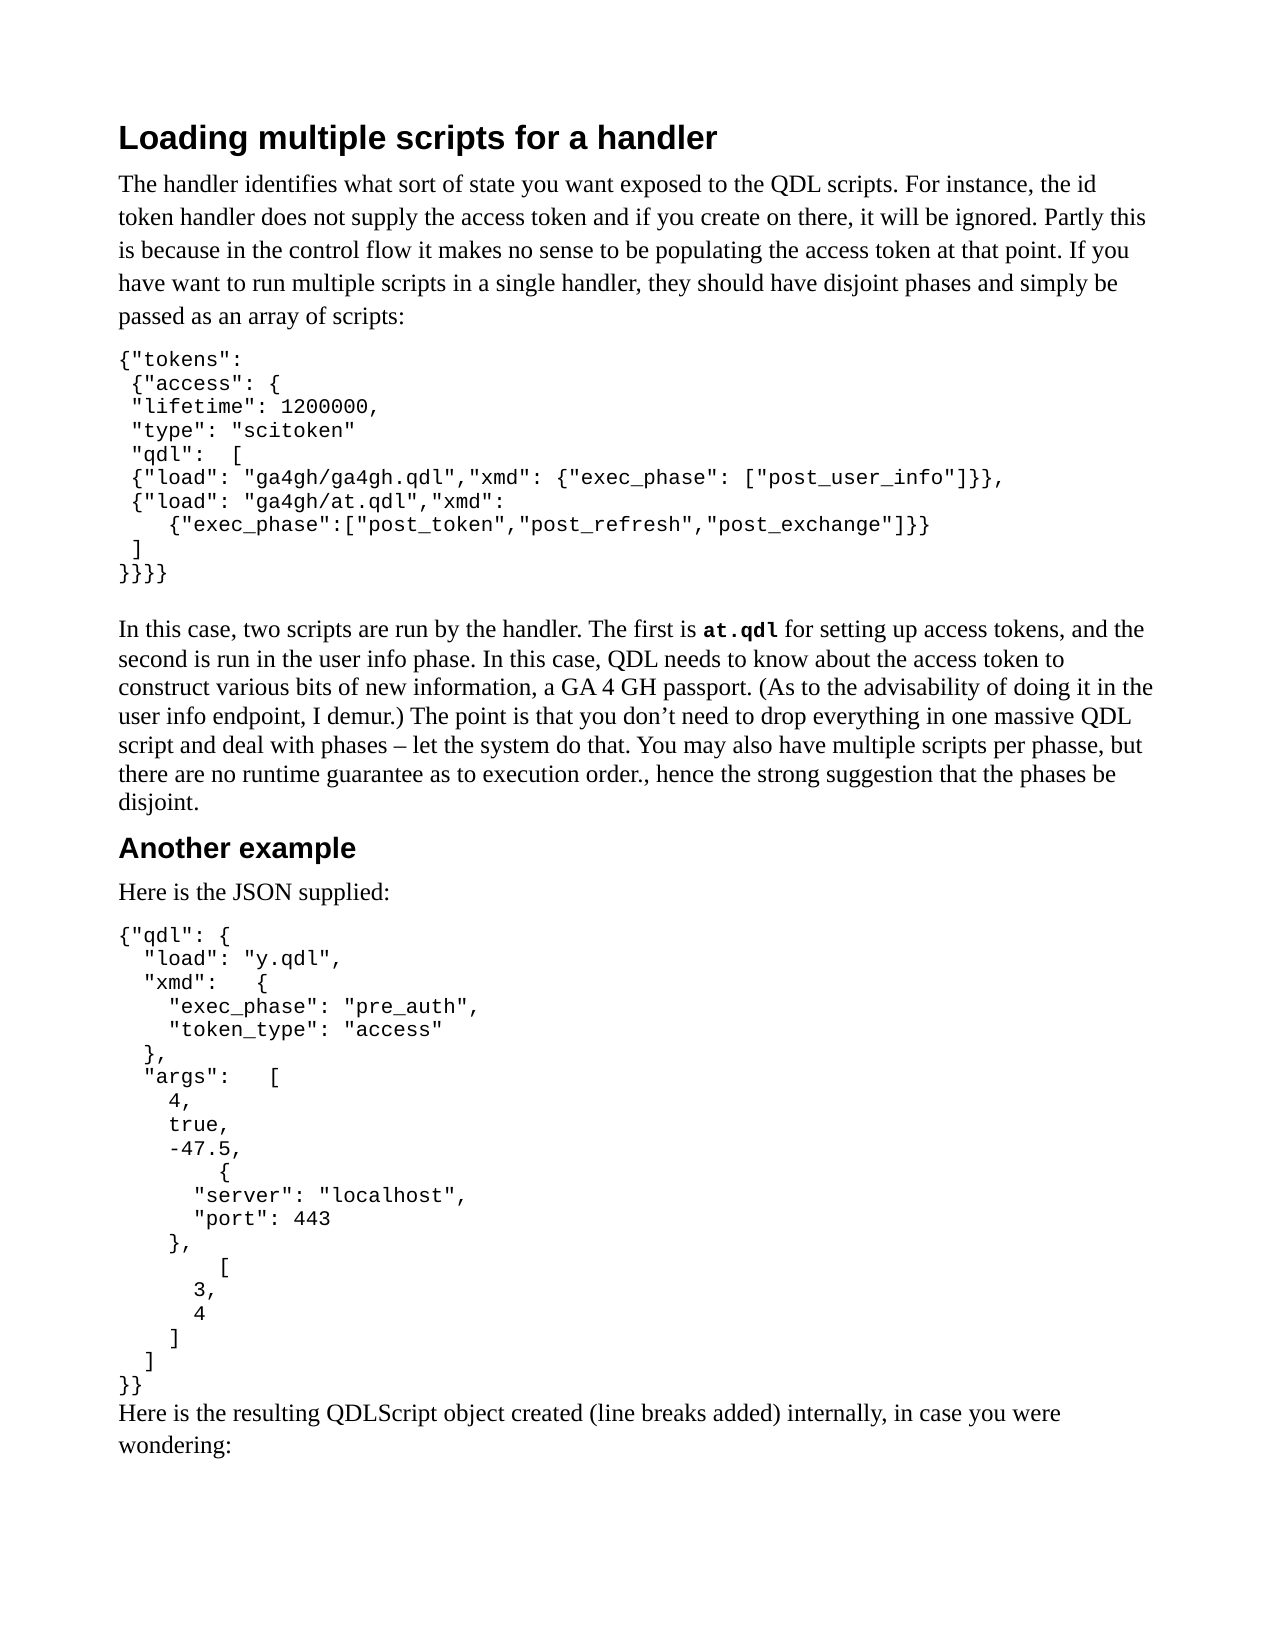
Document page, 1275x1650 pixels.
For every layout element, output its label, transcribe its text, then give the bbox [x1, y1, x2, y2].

text }, [118, 1043, 1157, 1067]
text The handler identifies what sort of state you want exposed to the QDL scripts. For instance, the id token handler does not supply the access token and if you create on there, it will be ignored. Partly this is because in the control flow it makes no sense to be populating the access token at that point. If you have want to run multiple scripts in a single handler, they should have disjoint phases and simply be passed as an array of scripts: [118, 169, 1157, 330]
text In this case, two scripts are run by the handler. The first is at.qdl for setting up access tokens, and the second is run in the user info phase. In this case, QDL needs to know about the access token to construct various bits of new information, a GA 4 GH passport. (As to the advisability of doing it in the user info endpoint, I demur.) The point is that you don’t need to drop everything in one massive QDL script and deal with phases – let the system do that. You may also have multiple scripts per phasse, but there are no runtime guarantee as to execution order., hence the strong suggestion that the phases be disjoint. [118, 614, 1157, 816]
text "server": "localhost", [118, 1185, 1157, 1208]
text "port": 443 [118, 1208, 1157, 1232]
text {"exec_phase":["post_token","post_refresh","post_exchange"]}} ] }}}} [118, 514, 1157, 585]
subtitle Another example [118, 831, 1157, 864]
text 3, [118, 1279, 1157, 1303]
text "token_type": "access" [118, 1019, 1157, 1043]
text Here is the resulting QDLScript object created (line breaks added) internally, in case you were wondering: [118, 1398, 1157, 1459]
text "exec_phase": "pre_auth", [118, 996, 1157, 1019]
subtitle Loading multiple scripts for a handler [118, 118, 1157, 157]
text }} [118, 1374, 1157, 1398]
text [ [118, 1256, 1157, 1279]
text ] [118, 1350, 1157, 1374]
text {"tokens": {"access": { "lifetime": 1200000, "type": "scitoken" "qdl": [ {"load": "ga4gh/ga4gh.qdl","xmd": {"exec_phase": ["post_user_info"]}}, {"load": "ga4gh/at.qdl","xmd": [118, 349, 1157, 514]
text {"qdl": { [118, 925, 1157, 948]
text -47.5, [118, 1137, 1157, 1161]
text { [118, 1161, 1157, 1185]
text true, [118, 1114, 1157, 1137]
text "load": "y.qdl", [118, 948, 1157, 972]
text Here is the JSON supplied: [118, 877, 1157, 906]
text ] [118, 1327, 1157, 1350]
text "args": [ [118, 1067, 1157, 1090]
text 4, [118, 1090, 1157, 1114]
text 4 [118, 1303, 1157, 1327]
text }, [118, 1232, 1157, 1256]
text "xmd": { [118, 972, 1157, 996]
